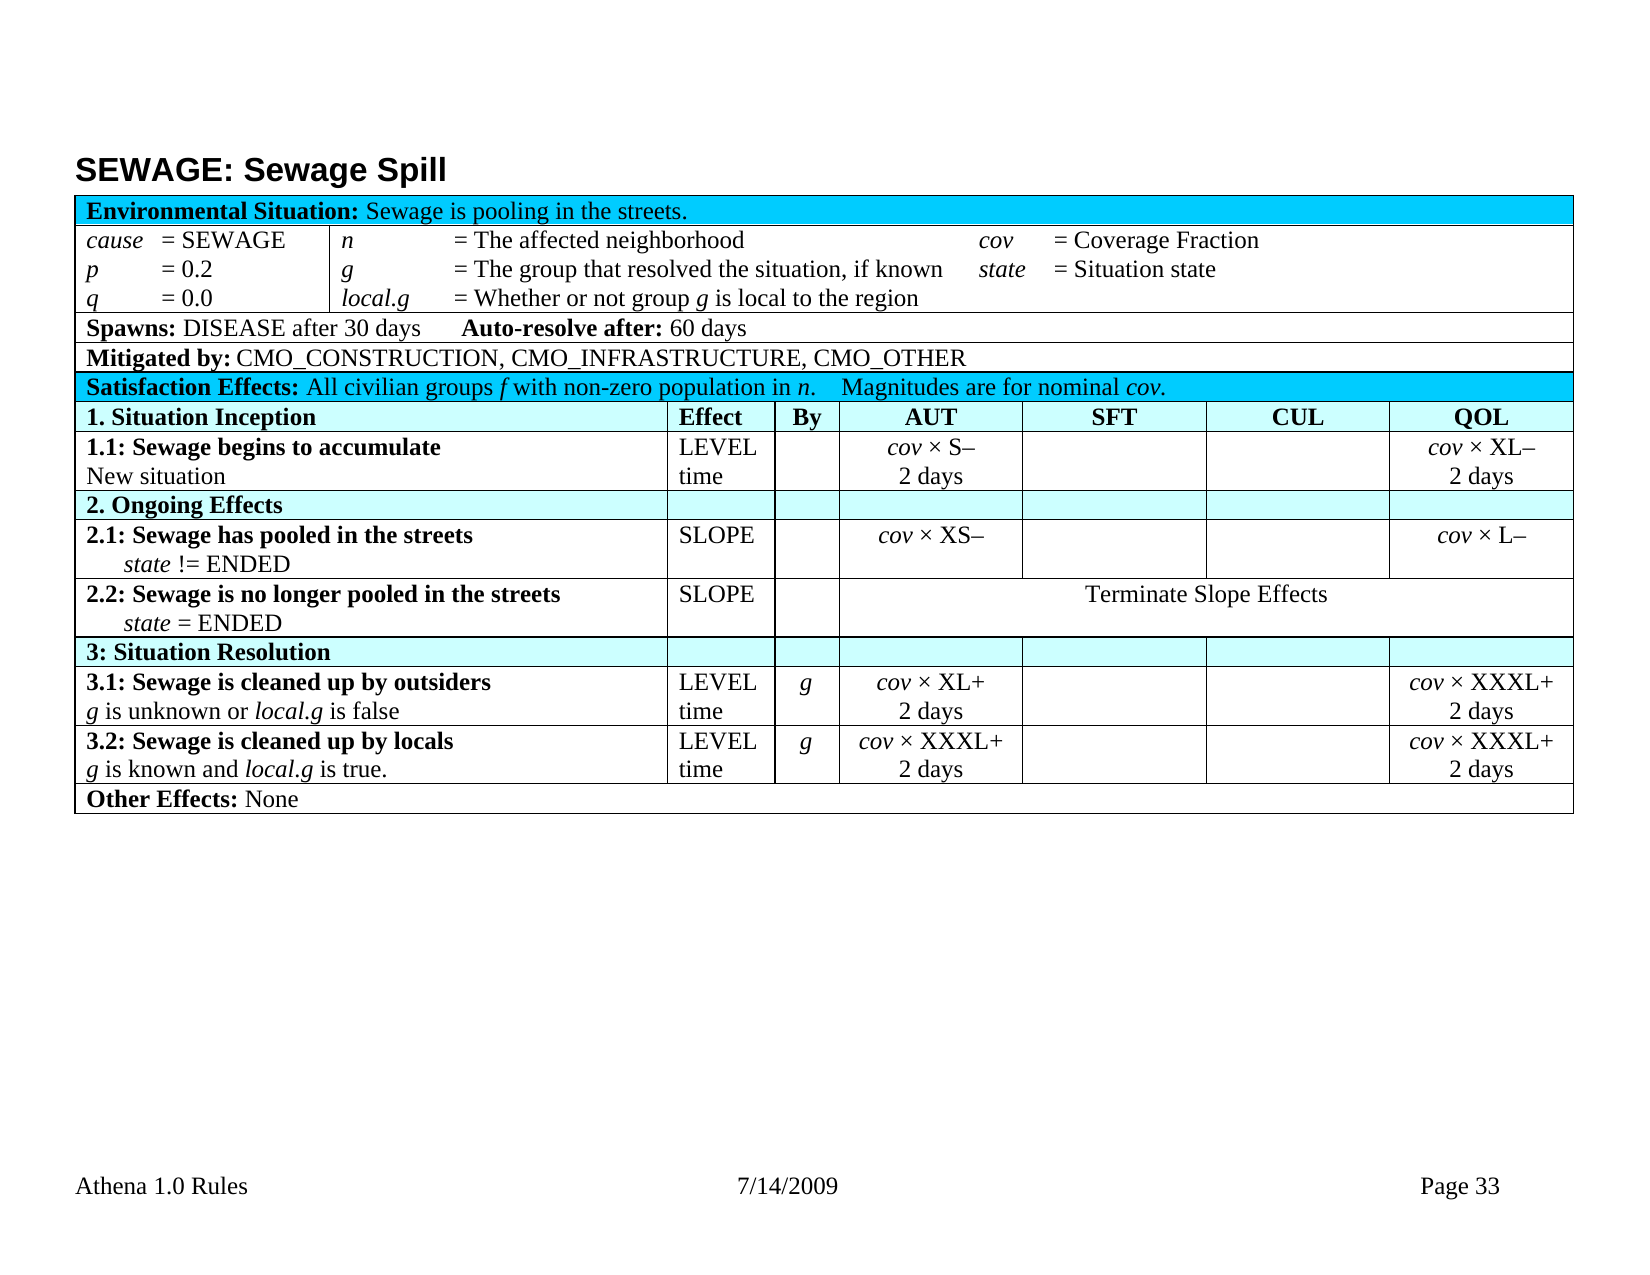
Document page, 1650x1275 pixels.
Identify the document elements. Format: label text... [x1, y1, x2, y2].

table_cell 3.1: Sewage is cleaned up by outsiders g is unknown or local.g is false [76, 667, 667, 725]
table_cell 1.1: Sewage begins to accumulate New situation [76, 432, 667, 489]
table_cell SFT [1023, 402, 1206, 431]
table_cell cov × L– [1390, 520, 1573, 578]
table_cell 2.1: Sewage has pooled in the streets state != ENDED [76, 520, 667, 578]
table_cell [776, 579, 839, 636]
table_cell cov × XS– [840, 520, 1022, 578]
table_cell Satisfaction Effects: All civilian groups f with non-zero population in n. Magnitudes are for nominal cov. [76, 373, 1573, 401]
table_cell 3.2: Sewage is cleaned up by locals g is known and local.g is true. [76, 726, 667, 783]
table_cell [776, 432, 839, 489]
table_cell [1207, 638, 1389, 666]
table_cell LEVEL time [668, 726, 774, 783]
table_cell [1207, 726, 1389, 783]
table_cell AUT [840, 402, 1022, 431]
table_cell CUL [1207, 402, 1389, 431]
table_cell [840, 638, 1022, 666]
table_cell [668, 638, 774, 666]
table_cell Other Effects: None [76, 784, 1573, 813]
table_cell QOL [1390, 402, 1573, 431]
table_cell 2.2: Sewage is no longer pooled in the streets state = ENDED [76, 579, 667, 636]
table_cell n = The affected neighborhood cov = Coverage Fraction g = The group that resolved the situation, if known state = Situation state local.g = Whether or not group g is local to the region [330, 226, 1573, 312]
table_cell g [776, 667, 839, 725]
table_cell SLOPE [668, 520, 774, 578]
table_cell Effect [668, 402, 774, 431]
table_cell cov × XXXL+ 2 days [1390, 667, 1573, 725]
table_cell Terminate Slope Effects [840, 579, 1573, 636]
table_cell [776, 491, 839, 519]
table_cell cov × XXXL+ 2 days [1390, 726, 1573, 783]
table_cell [1207, 491, 1389, 519]
table_cell By [776, 402, 839, 431]
table_cell cov × XL– 2 days [1390, 432, 1573, 489]
table_cell [1023, 432, 1206, 489]
table_cell 3: Situation Resolution [76, 638, 667, 666]
table_cell [1207, 667, 1389, 725]
table_header Environmental Situation: Sewage is pooling in the streets. [76, 196, 1573, 224]
table_cell [1023, 638, 1206, 666]
table_cell [840, 491, 1022, 519]
table_cell [776, 520, 839, 578]
table_cell [1023, 726, 1206, 783]
table_cell g [776, 726, 839, 783]
table_cell [1207, 520, 1389, 578]
table_cell LEVEL time [668, 432, 774, 489]
table_cell [1390, 491, 1573, 519]
table_cell [1207, 432, 1389, 489]
table_cell SLOPE [668, 579, 774, 636]
table_cell [776, 638, 839, 666]
table_cell cov × S– 2 days [840, 432, 1022, 489]
table_cell cause = SEWAGE p = 0.2 q = 0.0 [76, 226, 329, 312]
table_cell Spawns: DISEASE after 30 days Auto-resolve after: 60 days [76, 313, 1573, 342]
table_cell cov × XL+ 2 days [840, 667, 1022, 725]
table_cell [668, 491, 774, 519]
text SEWAGE: Sewage Spill [75, 150, 1575, 188]
table_cell LEVEL time [668, 667, 774, 725]
table_cell 1. Situation Inception [76, 402, 667, 431]
table_cell cov × XXXL+ 2 days [840, 726, 1022, 783]
table_cell Mitigated by: CMO_CONSTRUCTION, CMO_INFRASTRUCTURE, CMO_OTHER [76, 343, 1573, 371]
table_cell [1023, 667, 1206, 725]
table_cell 2. Ongoing Effects [76, 491, 667, 519]
table_cell [1390, 638, 1573, 666]
table_cell [1023, 520, 1206, 578]
table_cell [1023, 491, 1206, 519]
